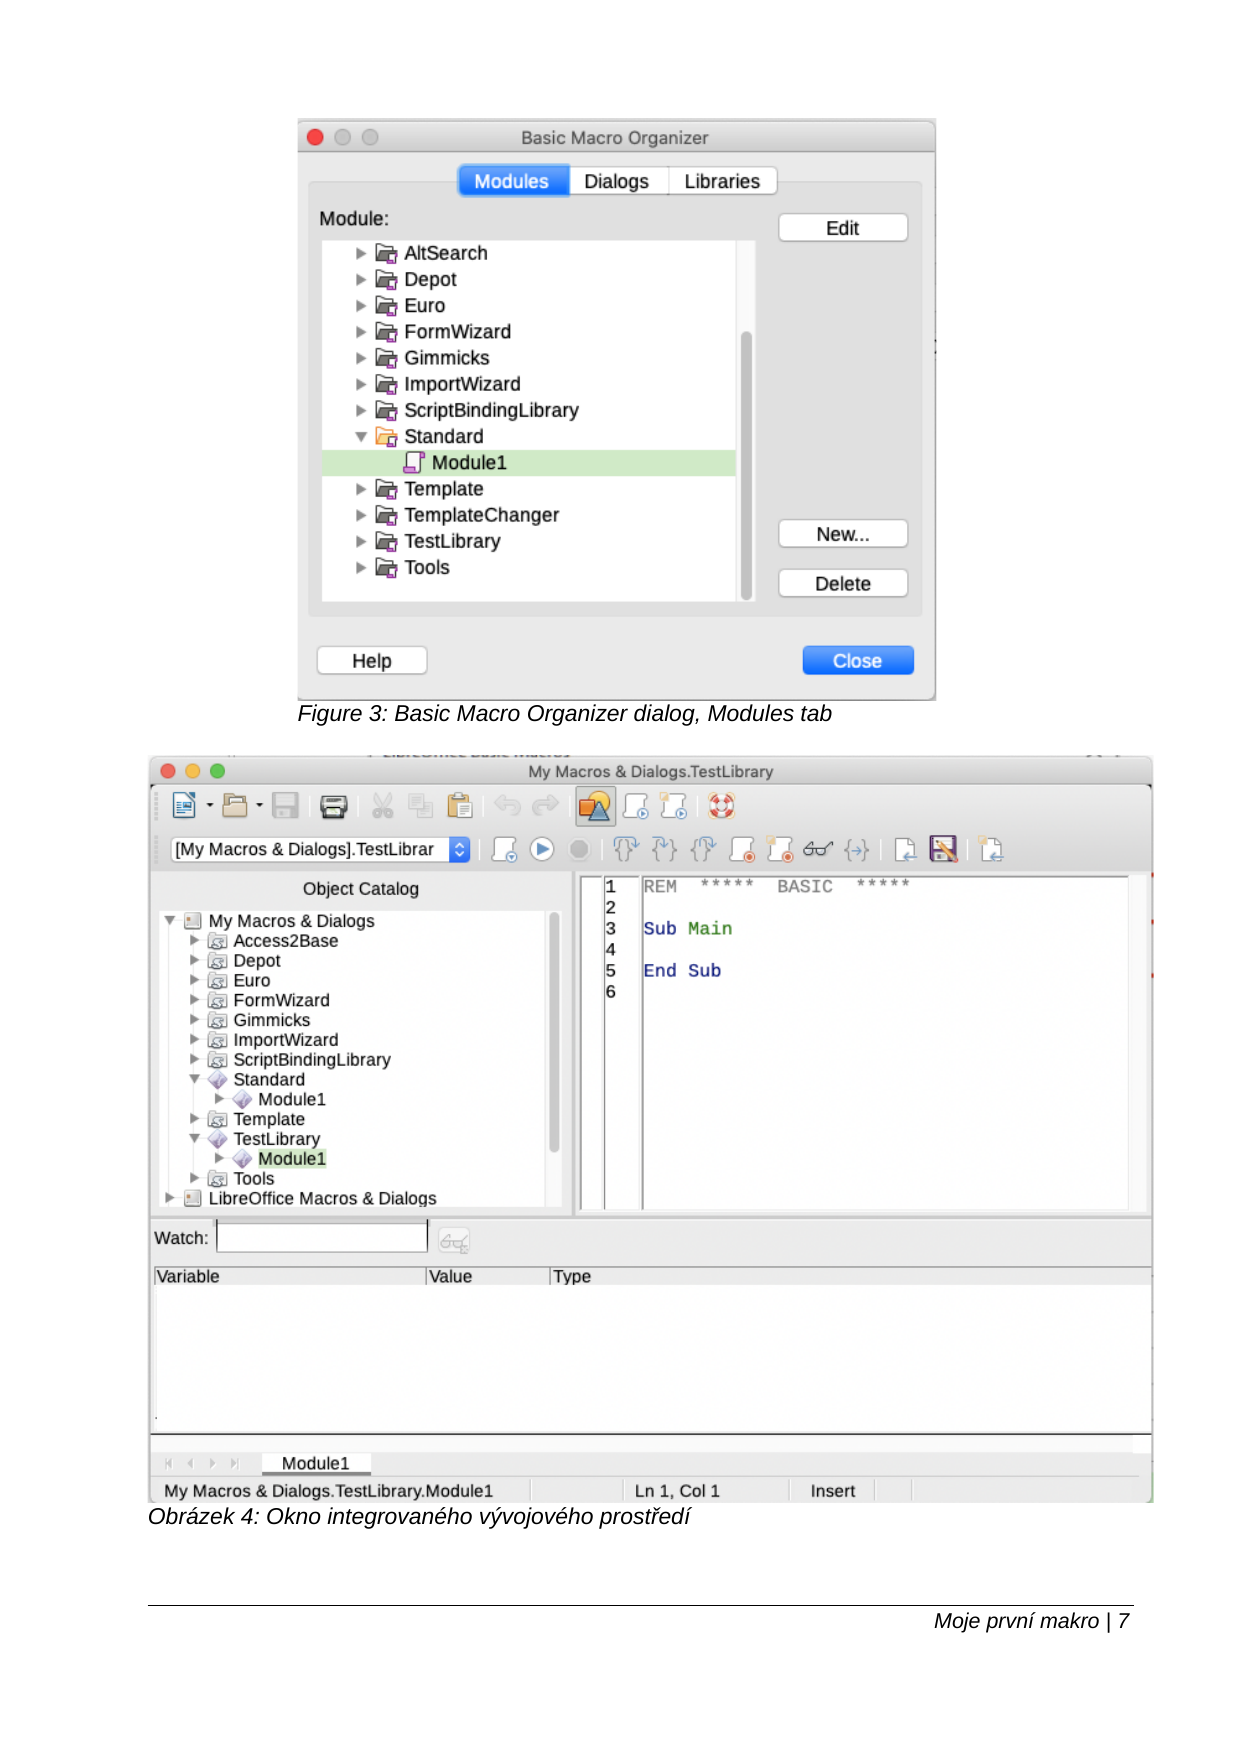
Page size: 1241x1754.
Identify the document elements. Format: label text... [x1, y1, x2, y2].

text Figure 3: Basic Macro Organizer dialog, Modules tab [297, 118, 984, 727]
picture [297, 118, 937, 701]
text Obrázek 4: Okno integrovaného vývojového prostředí [148, 1503, 1154, 1529]
picture [147, 755, 1154, 1503]
